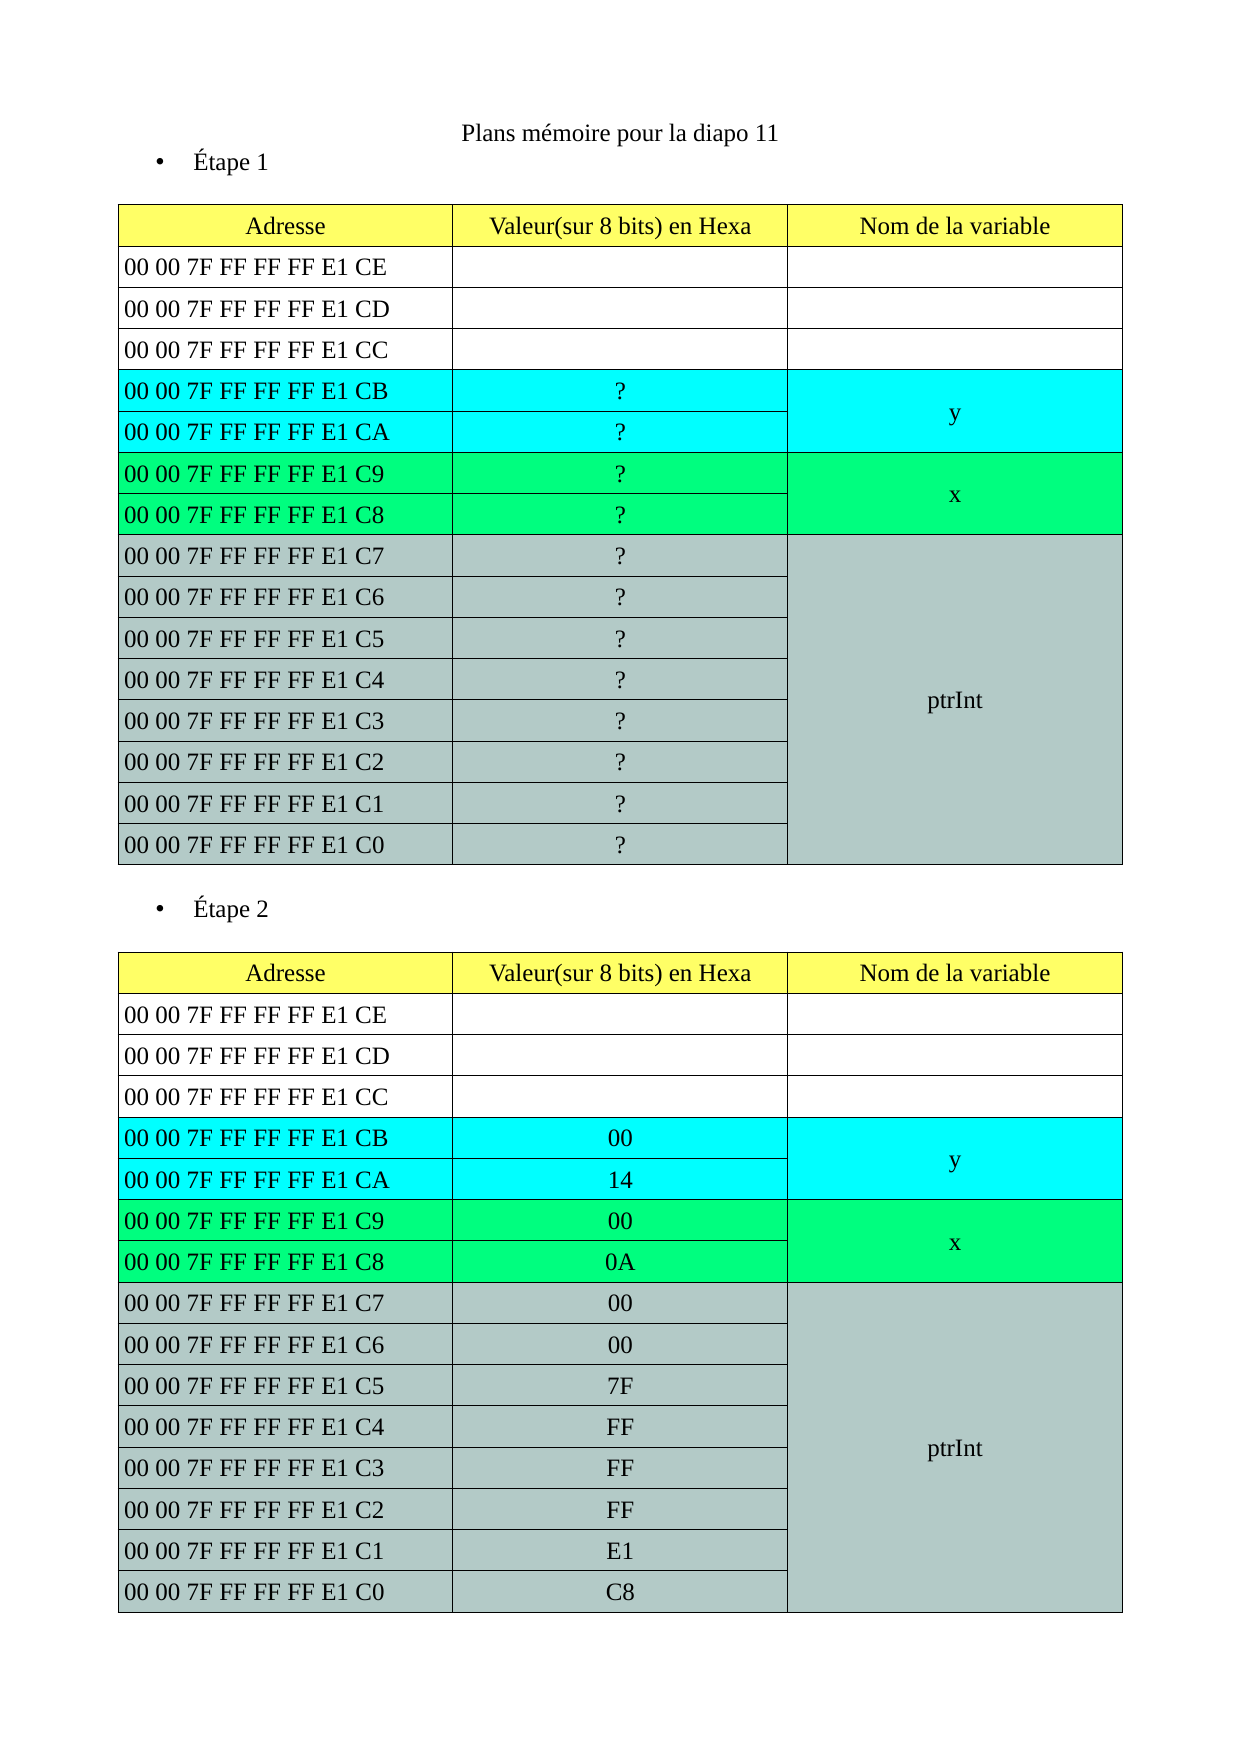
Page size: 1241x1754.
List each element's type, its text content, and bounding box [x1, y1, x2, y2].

table_header Nom de la variable [788, 205, 1122, 246]
table_cell 00 00 7F FF FF FF E1 C7 [119, 1283, 452, 1323]
table_cell [453, 247, 787, 287]
list Étape 2 [156, 894, 1122, 923]
table_cell 7F [453, 1365, 787, 1405]
table_cell 00 00 7F FF FF FF E1 CC [119, 329, 452, 369]
table_cell ? [453, 742, 787, 782]
table_cell ? [453, 370, 787, 411]
table_cell ? [453, 453, 787, 493]
table_cell [453, 1076, 787, 1117]
table_cell [788, 288, 1122, 328]
table_cell ptrInt [788, 535, 1122, 864]
table_cell ? [453, 412, 787, 452]
table_cell 00 00 7F FF FF FF E1 C8 [119, 494, 452, 534]
table_header Adresse [119, 205, 452, 246]
text Plans mémoire pour la diapo 11 [118, 118, 1122, 147]
table_cell 00 00 7F FF FF FF E1 CD [119, 1035, 452, 1075]
table_cell ptrInt [788, 1283, 1122, 1612]
table_cell FF [453, 1448, 787, 1488]
table_cell [788, 994, 1122, 1034]
table_cell ? [453, 700, 787, 741]
table_cell ? [453, 535, 787, 576]
table_cell [788, 1035, 1122, 1075]
table_cell [788, 247, 1122, 287]
table_cell ? [453, 577, 787, 617]
table_cell ? [453, 618, 787, 658]
table_header Valeur(sur 8 bits) en Hexa [453, 953, 787, 993]
table_cell 00 00 7F FF FF FF E1 C4 [119, 659, 452, 699]
table_cell 00 00 7F FF FF FF E1 C3 [119, 1448, 452, 1488]
table_cell 00 00 7F FF FF FF E1 C2 [119, 742, 452, 782]
table_cell [788, 329, 1122, 369]
table_cell 00 [453, 1118, 787, 1158]
table_cell 00 00 7F FF FF FF E1 C9 [119, 453, 452, 493]
table_cell 00 00 7F FF FF FF E1 C7 [119, 535, 452, 576]
table_cell y [788, 1118, 1122, 1199]
table_header Adresse [119, 953, 452, 993]
table_cell 00 00 7F FF FF FF E1 C2 [119, 1489, 452, 1529]
table_cell [453, 329, 787, 369]
table_cell ? [453, 783, 787, 823]
table_cell C8 [453, 1571, 787, 1612]
table_cell 00 00 7F FF FF FF E1 C8 [119, 1241, 452, 1282]
table_cell 00 00 7F FF FF FF E1 C6 [119, 577, 452, 617]
table_cell 0A [453, 1241, 787, 1282]
table_cell 00 00 7F FF FF FF E1 C4 [119, 1406, 452, 1447]
table_cell [453, 994, 787, 1034]
table_cell 00 00 7F FF FF FF E1 CA [119, 1159, 452, 1199]
table_cell 00 [453, 1200, 787, 1240]
table_cell 00 00 7F FF FF FF E1 CE [119, 994, 452, 1034]
table_cell 00 00 7F FF FF FF E1 C5 [119, 1365, 452, 1405]
table_cell 00 [453, 1283, 787, 1323]
table_header Nom de la variable [788, 953, 1122, 993]
table_cell 00 00 7F FF FF FF E1 C0 [119, 1571, 452, 1612]
table_cell E1 [453, 1530, 787, 1570]
table_cell 00 00 7F FF FF FF E1 C3 [119, 700, 452, 741]
table_cell ? [453, 659, 787, 699]
table_cell 00 00 7F FF FF FF E1 C1 [119, 783, 452, 823]
table_cell [453, 1035, 787, 1075]
table_cell 00 00 7F FF FF FF E1 C9 [119, 1200, 452, 1240]
table_cell 00 [453, 1324, 787, 1364]
table_cell y [788, 370, 1122, 452]
table_cell ? [453, 494, 787, 534]
table_cell FF [453, 1406, 787, 1447]
table_cell ? [453, 824, 787, 864]
table_cell 00 00 7F FF FF FF E1 C5 [119, 618, 452, 658]
table_cell 00 00 7F FF FF FF E1 CE [119, 247, 452, 287]
table_cell x [788, 1200, 1122, 1282]
table_cell 00 00 7F FF FF FF E1 CC [119, 1076, 452, 1117]
table_cell 00 00 7F FF FF FF E1 CD [119, 288, 452, 328]
table_cell 00 00 7F FF FF FF E1 CA [119, 412, 452, 452]
table_cell FF [453, 1489, 787, 1529]
table_cell 00 00 7F FF FF FF E1 CB [119, 1118, 452, 1158]
table_cell 00 00 7F FF FF FF E1 C6 [119, 1324, 452, 1364]
table_cell [453, 288, 787, 328]
table_cell 00 00 7F FF FF FF E1 C1 [119, 1530, 452, 1570]
table_cell [788, 1076, 1122, 1117]
table_cell x [788, 453, 1122, 534]
table_header Valeur(sur 8 bits) en Hexa [453, 205, 787, 246]
list Étape 1 [156, 147, 1122, 176]
table_cell 00 00 7F FF FF FF E1 CB [119, 370, 452, 411]
table_cell 00 00 7F FF FF FF E1 C0 [119, 824, 452, 864]
table_cell 14 [453, 1159, 787, 1199]
